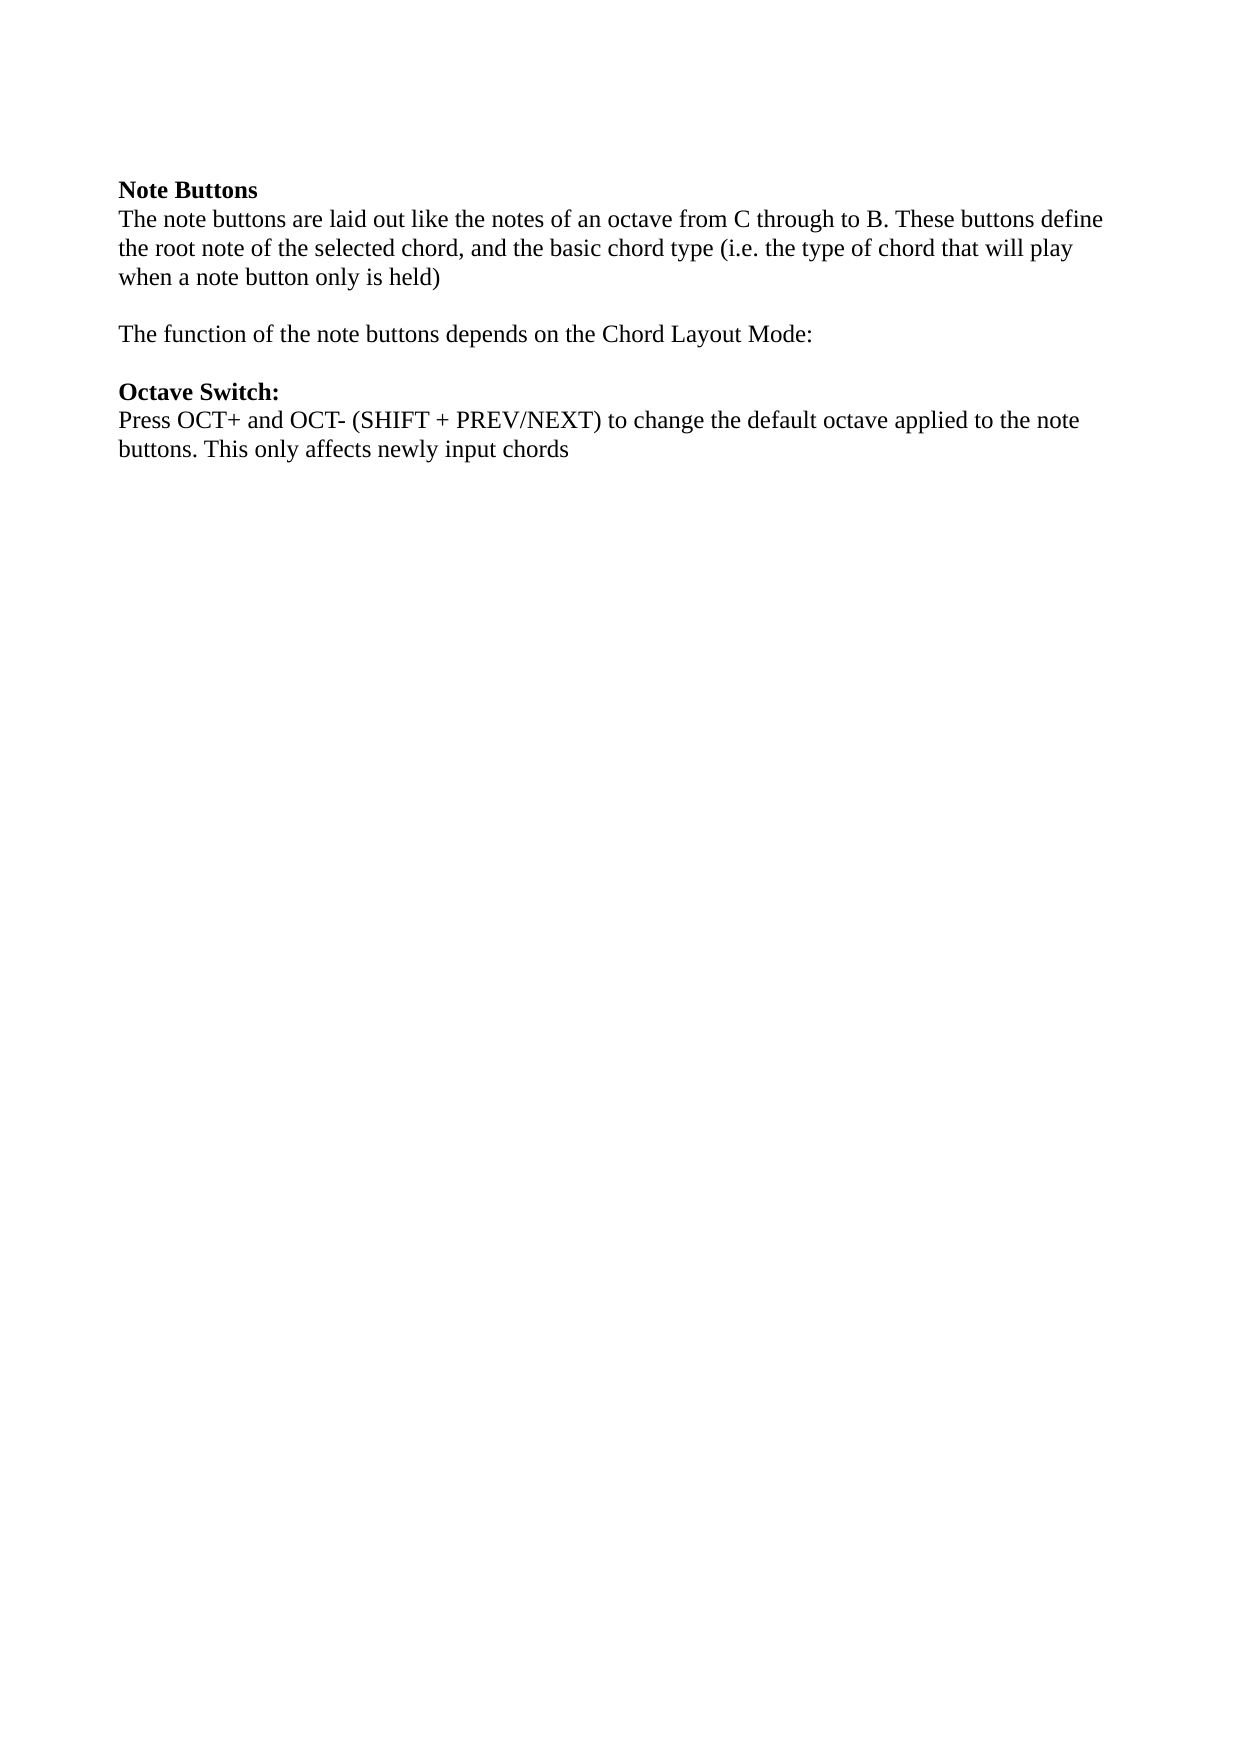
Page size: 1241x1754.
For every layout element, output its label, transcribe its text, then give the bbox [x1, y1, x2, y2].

text The note buttons are laid out like the notes of an octave from C through to B. These buttons define the root note of the selected chord, and the basic chord type (i.e. the type of chord that will play when a note button only is held) [118, 204, 1122, 291]
text Octave Switch: [118, 377, 1122, 406]
text The function of the note buttons depends on the Chord Layout Mode: [118, 319, 1122, 348]
text Note Buttons [118, 176, 1122, 204]
text Press OCT+ and OCT- (SHIFT + PREV/NEXT) to change the default octave applied to the note buttons. This only affects newly input chords [118, 406, 1122, 463]
